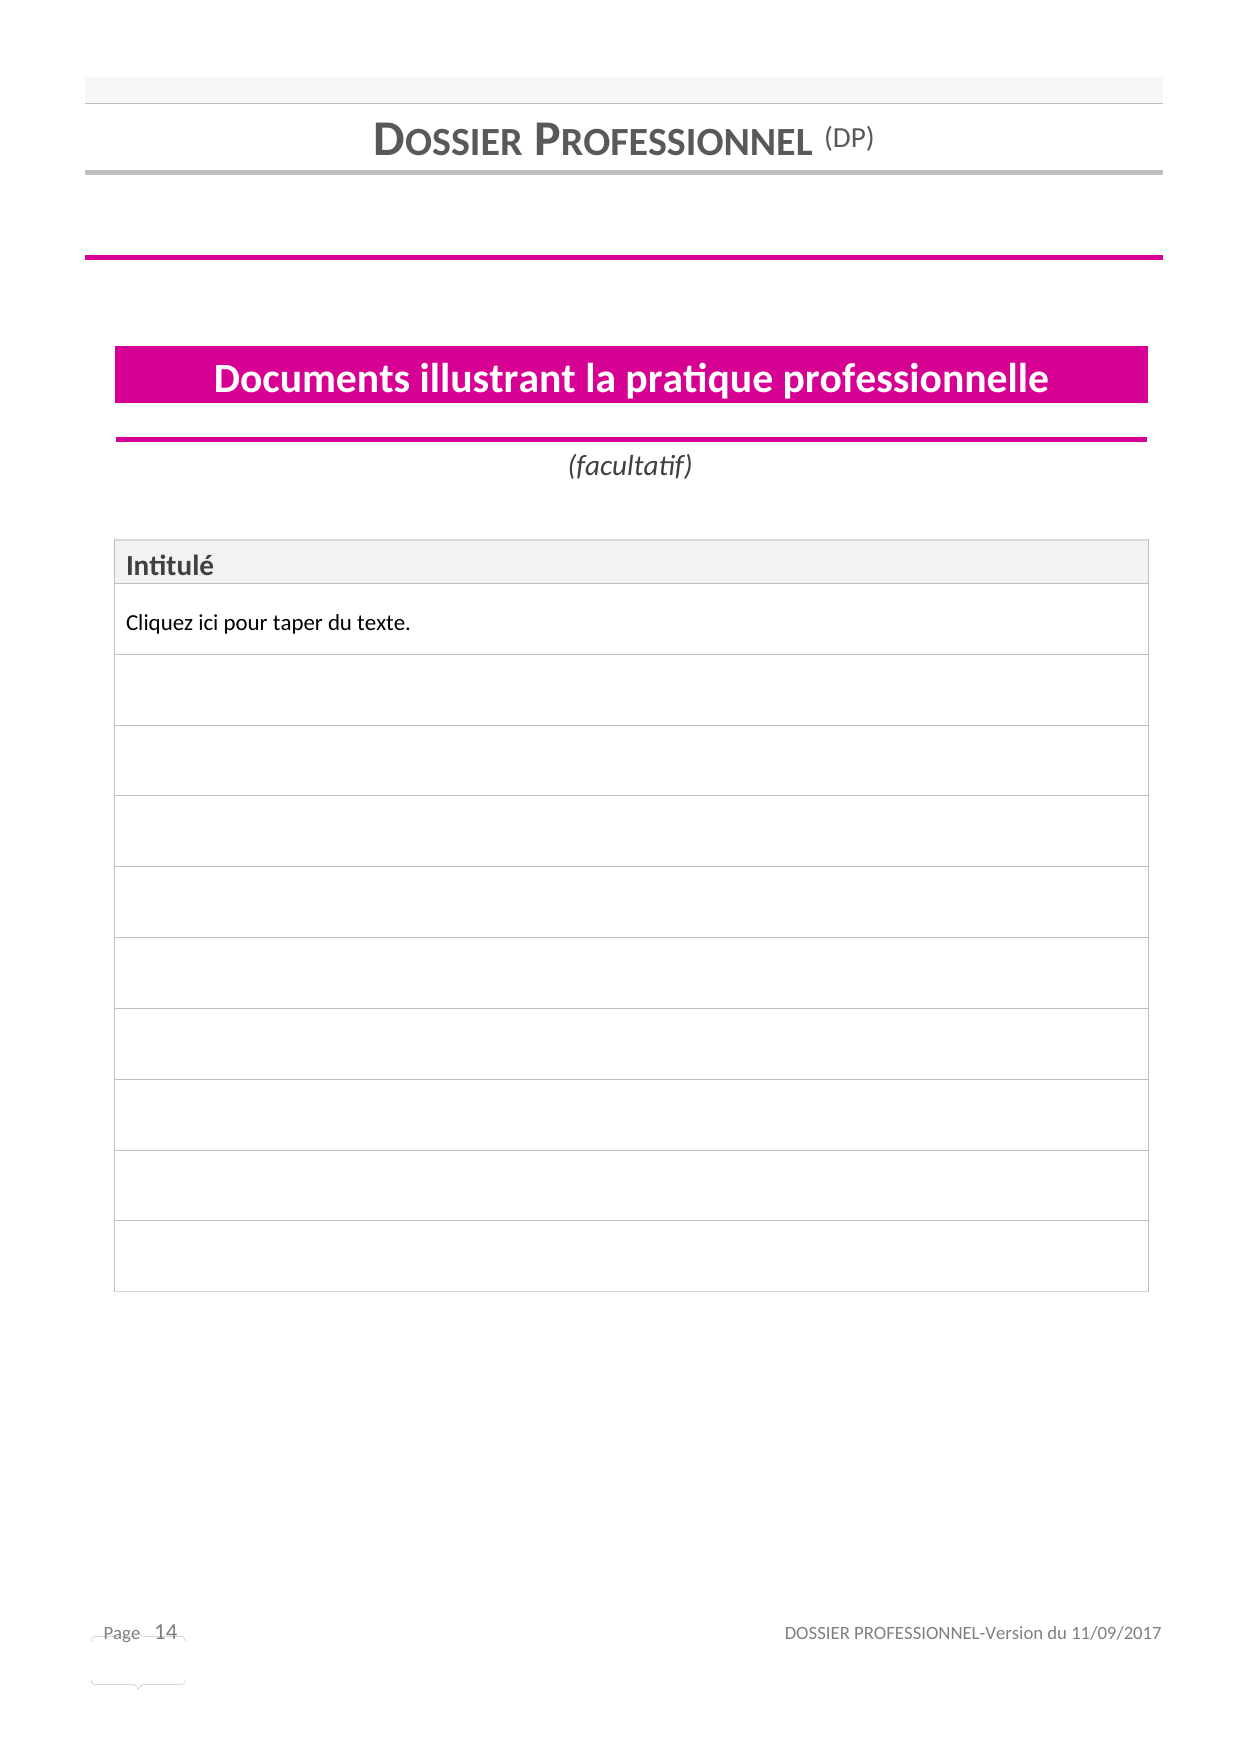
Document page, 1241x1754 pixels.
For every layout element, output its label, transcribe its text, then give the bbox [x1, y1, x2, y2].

table_header Documents illustrant la pratique professionnelle [115, 346, 1148, 403]
table_cell (facultatif) [115, 437, 1148, 539]
table_cell [115, 1080, 1148, 1149]
table_cell [115, 403, 1148, 437]
table_cell Cliquez ici pour taper du texte. [115, 584, 1148, 654]
table_cell [115, 1009, 1148, 1079]
table_cell [115, 1221, 1148, 1291]
table_cell [115, 938, 1148, 1008]
table_cell [115, 1151, 1148, 1220]
table_cell Intitulé [115, 541, 1148, 583]
table_cell [115, 796, 1148, 866]
table_cell [115, 655, 1148, 724]
table_cell [115, 726, 1148, 795]
table_cell [115, 867, 1148, 937]
